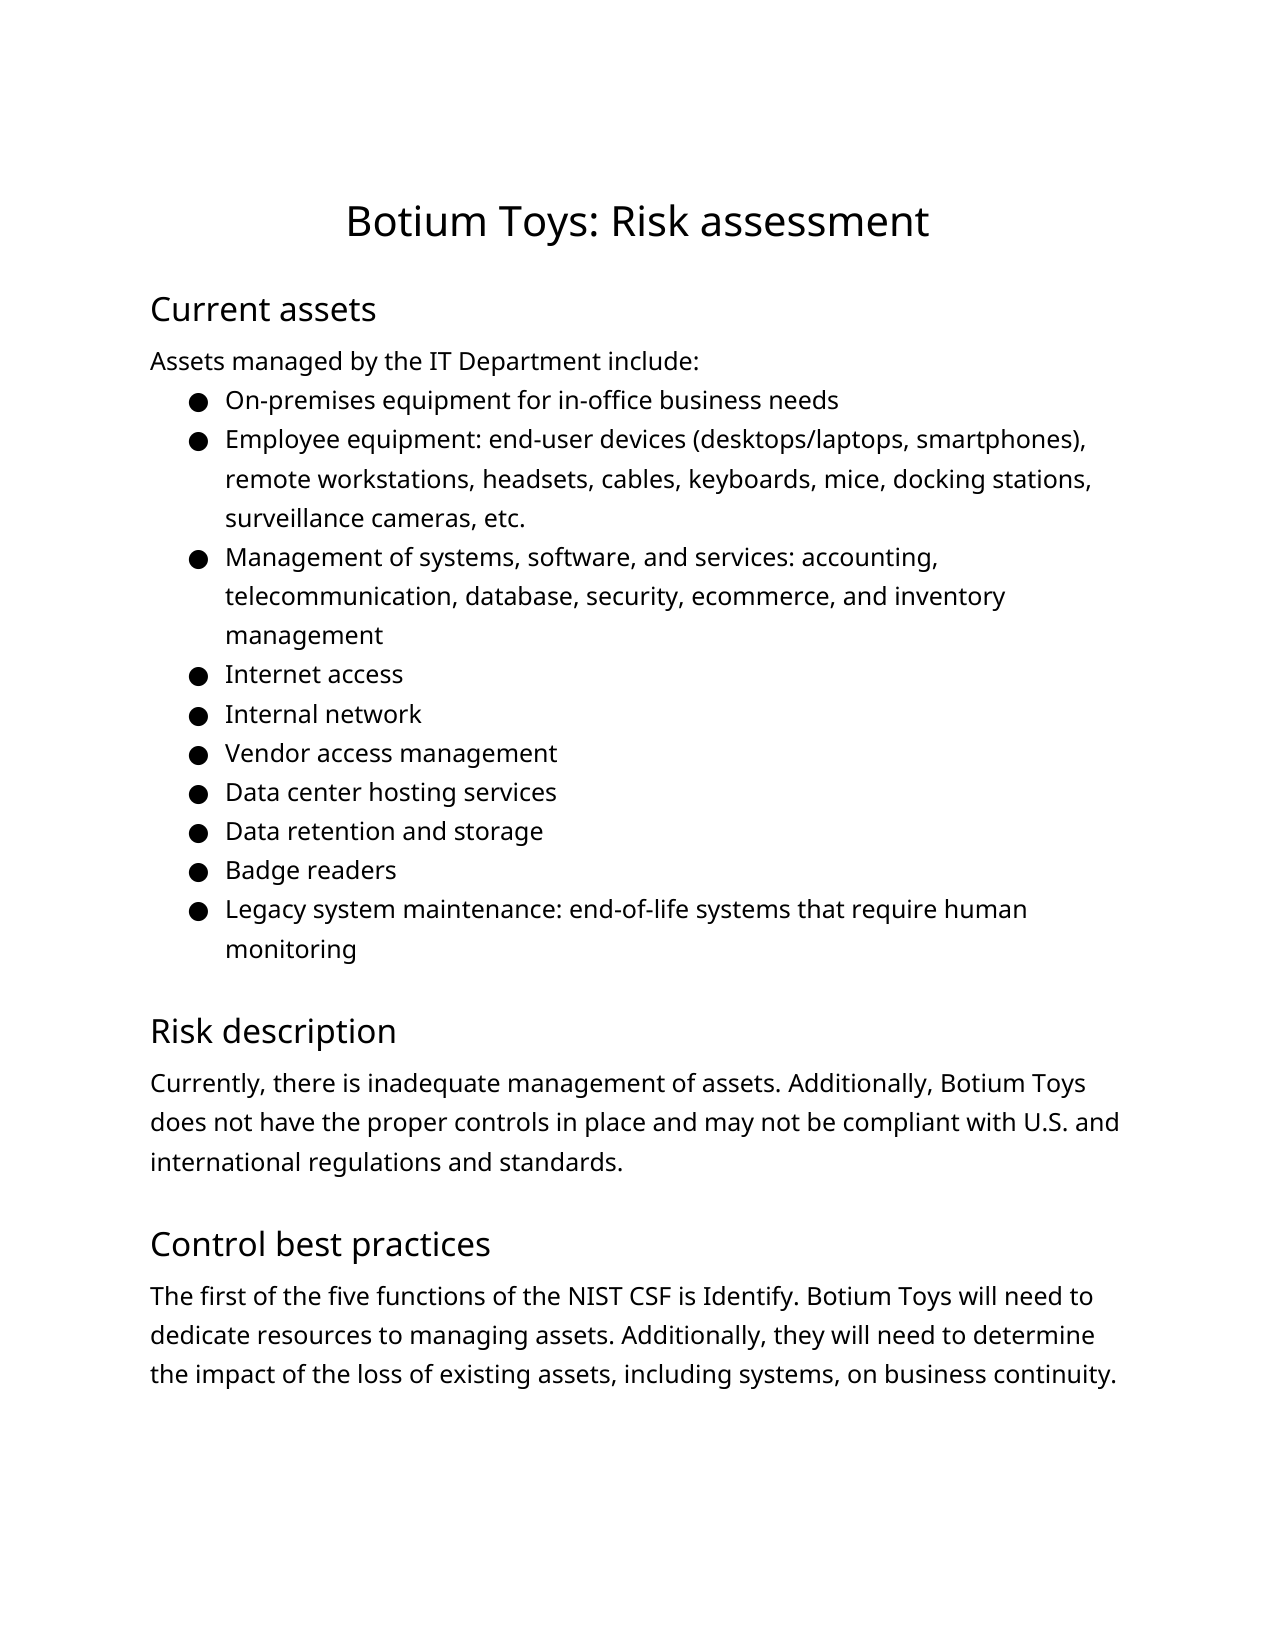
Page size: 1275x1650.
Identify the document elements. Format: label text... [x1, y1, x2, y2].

list Data center hosting services [187, 775, 1125, 809]
list Badge readers [187, 853, 1125, 887]
list On-premises equipment for in-office business needs [187, 383, 1125, 417]
list Internal network [187, 696, 1125, 730]
subtitle Current assets [150, 286, 1125, 331]
list Internet access [187, 657, 1125, 691]
text Currently, there is inadequate management of assets. Additionally, Botium Toys does not have the proper controls in place and may not be compliant with U.S. and international regulations and standards. [150, 1066, 1125, 1178]
list Vendor access management [187, 736, 1125, 769]
subtitle Botium Toys: Risk assessment [150, 192, 1125, 248]
list Management of systems, software, and services: accounting, telecommunication, database, security, ecommerce, and inventory management [187, 540, 1125, 652]
list Data retention and storage [187, 814, 1125, 848]
list Employee equipment: end-user devices (desktops/laptops, smartphones), remote workstations, headsets, cables, keyboards, mice, docking stations, surveillance cameras, etc. [187, 422, 1125, 534]
list Legacy system maintenance: end-of-life systems that require human monitoring [187, 892, 1125, 965]
text The first of the five functions of the NIST CSF is Identify. Botium Toys will need to dedicate resources to managing assets. Additionally, they will need to determine the impact of the loss of existing assets, including systems, on business continuity. [150, 1279, 1125, 1391]
text Assets managed by the IT Department include: [150, 344, 1125, 378]
subtitle Risk description [150, 1008, 1125, 1053]
subtitle Control best practices [150, 1221, 1125, 1266]
